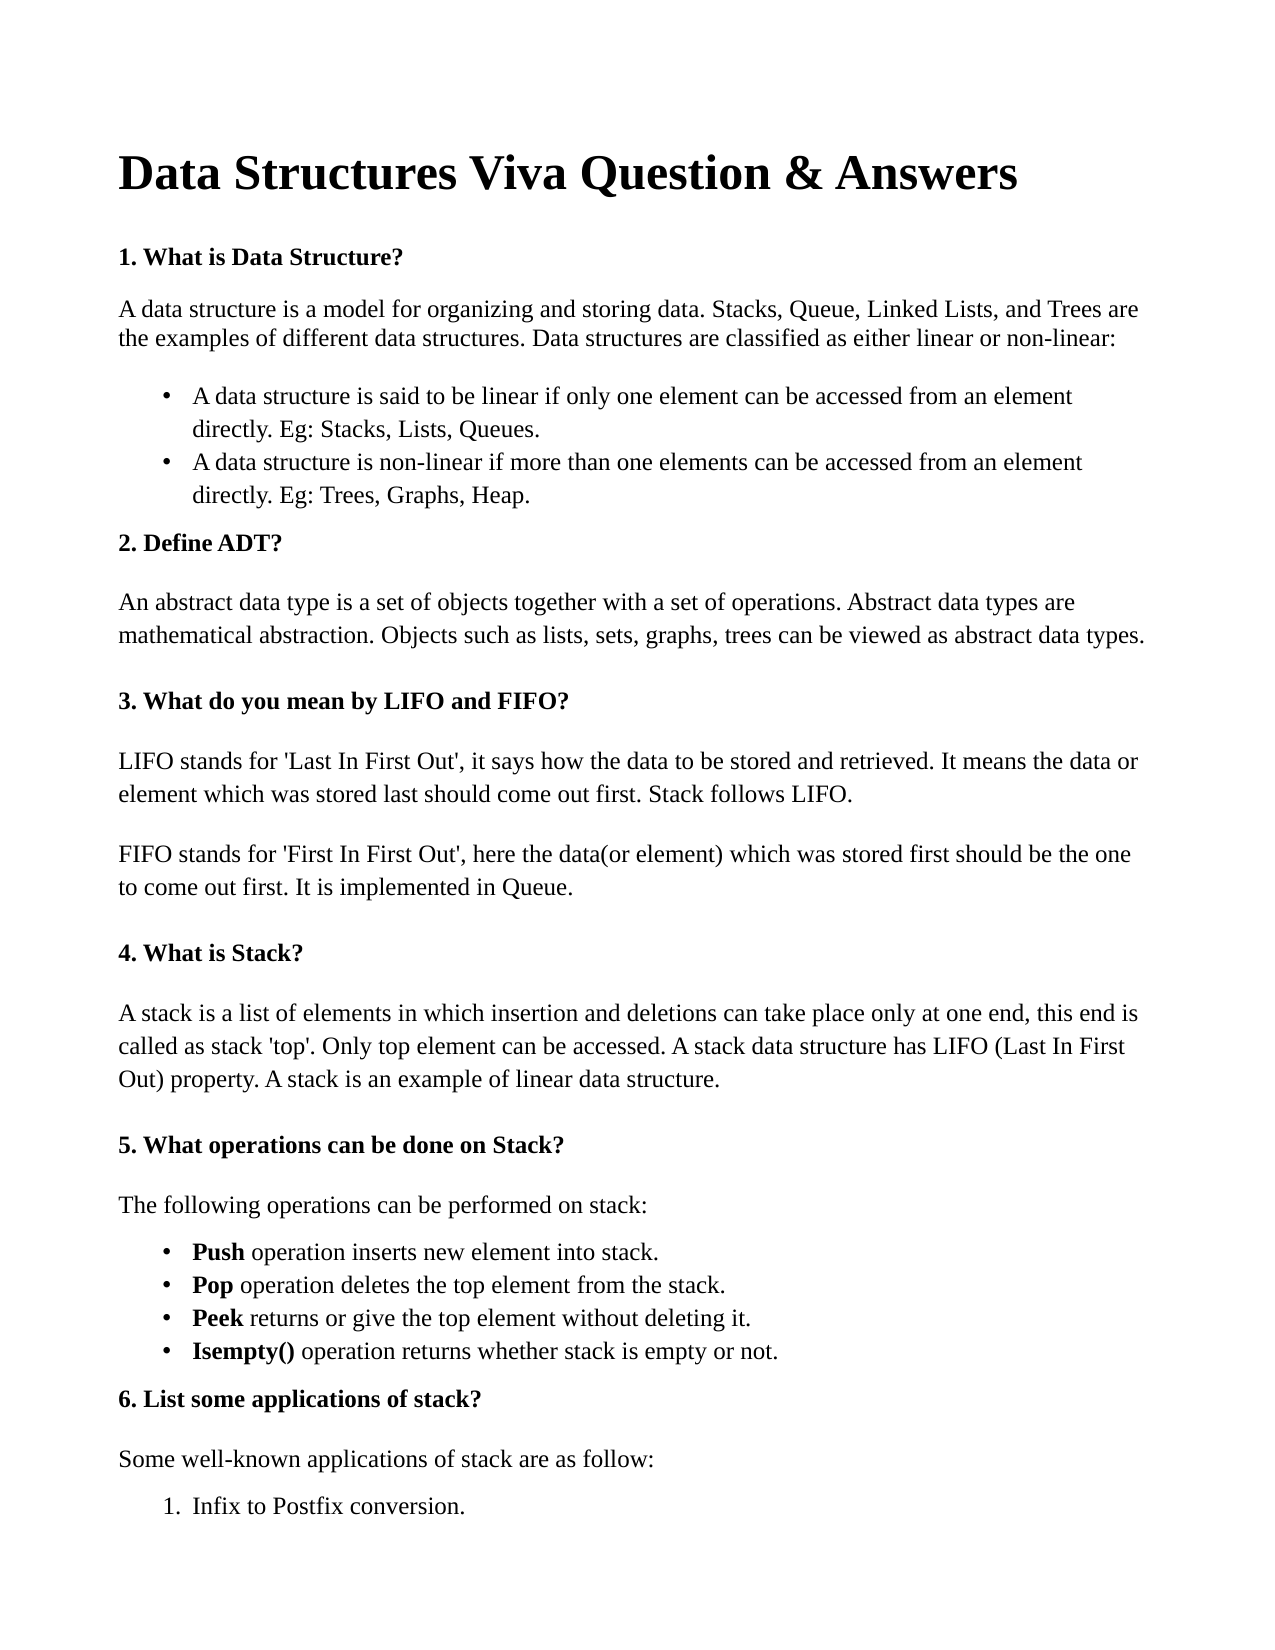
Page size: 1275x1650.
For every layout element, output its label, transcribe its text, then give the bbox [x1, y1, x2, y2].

text 5. What operations can be done on Stack? [118, 1097, 1157, 1159]
text A data structure is a model for organizing and storing data. Stacks, Queue, Linked Lists, and Trees are the examples of different data structures. Data structures are classified as either linear or non-linear: [118, 294, 1157, 351]
text 3. What do you mean by LIFO and FIFO? [118, 653, 1157, 715]
list A data structure is non-linear if more than one elements can be accessed from an element directly. Eg: Trees, Graphs, Heap. [162, 447, 1157, 509]
list Infix to Postfix conversion. [162, 1491, 1157, 1520]
text 1. What is Data Structure? [118, 242, 1157, 271]
list Push operation inserts new element into stack. [162, 1237, 1157, 1266]
text 6. List some applications of stack? [118, 1384, 1157, 1413]
list Pop operation deletes the top element from the stack. [162, 1270, 1157, 1299]
text LIFO stands for 'Last In First Out', it says how the data to be stored and retrieved. It means the data or element which was stored last should come out first. Stack follows LIFO. [118, 746, 1157, 808]
text An abstract data type is a set of objects together with a set of operations. Abstract data types are mathematical abstraction. Objects such as lists, sets, graphs, trees can be viewed as abstract data types. [118, 587, 1157, 649]
list Isempty() operation returns whether stack is empty or not. [162, 1336, 1157, 1365]
list Peek returns or give the top element without deleting it. [162, 1303, 1157, 1332]
text 2. Define ADT? [118, 528, 1157, 556]
subtitle Data Structures Viva Question & Answers [118, 143, 1157, 201]
text Some well-known applications of stack are as follow: [118, 1444, 1157, 1473]
text A stack is a list of elements in which insertion and deletions can take place only at one end, this end is called as stack 'top'. Only top element can be accessed. A stack data structure has LIFO (Last In First Out) property. A stack is an example of linear data structure. [118, 998, 1157, 1093]
text FIFO stands for 'First In First Out', here the data(or element) which was stored first should be the one to come out first. It is implemented in Queue. [118, 839, 1157, 901]
list A data structure is said to be linear if only one element can be accessed from an element directly. Eg: Stacks, Lists, Queues. [162, 381, 1157, 443]
text 4. What is Stack? [118, 905, 1157, 967]
text The following operations can be performed on stack: [118, 1190, 1157, 1218]
